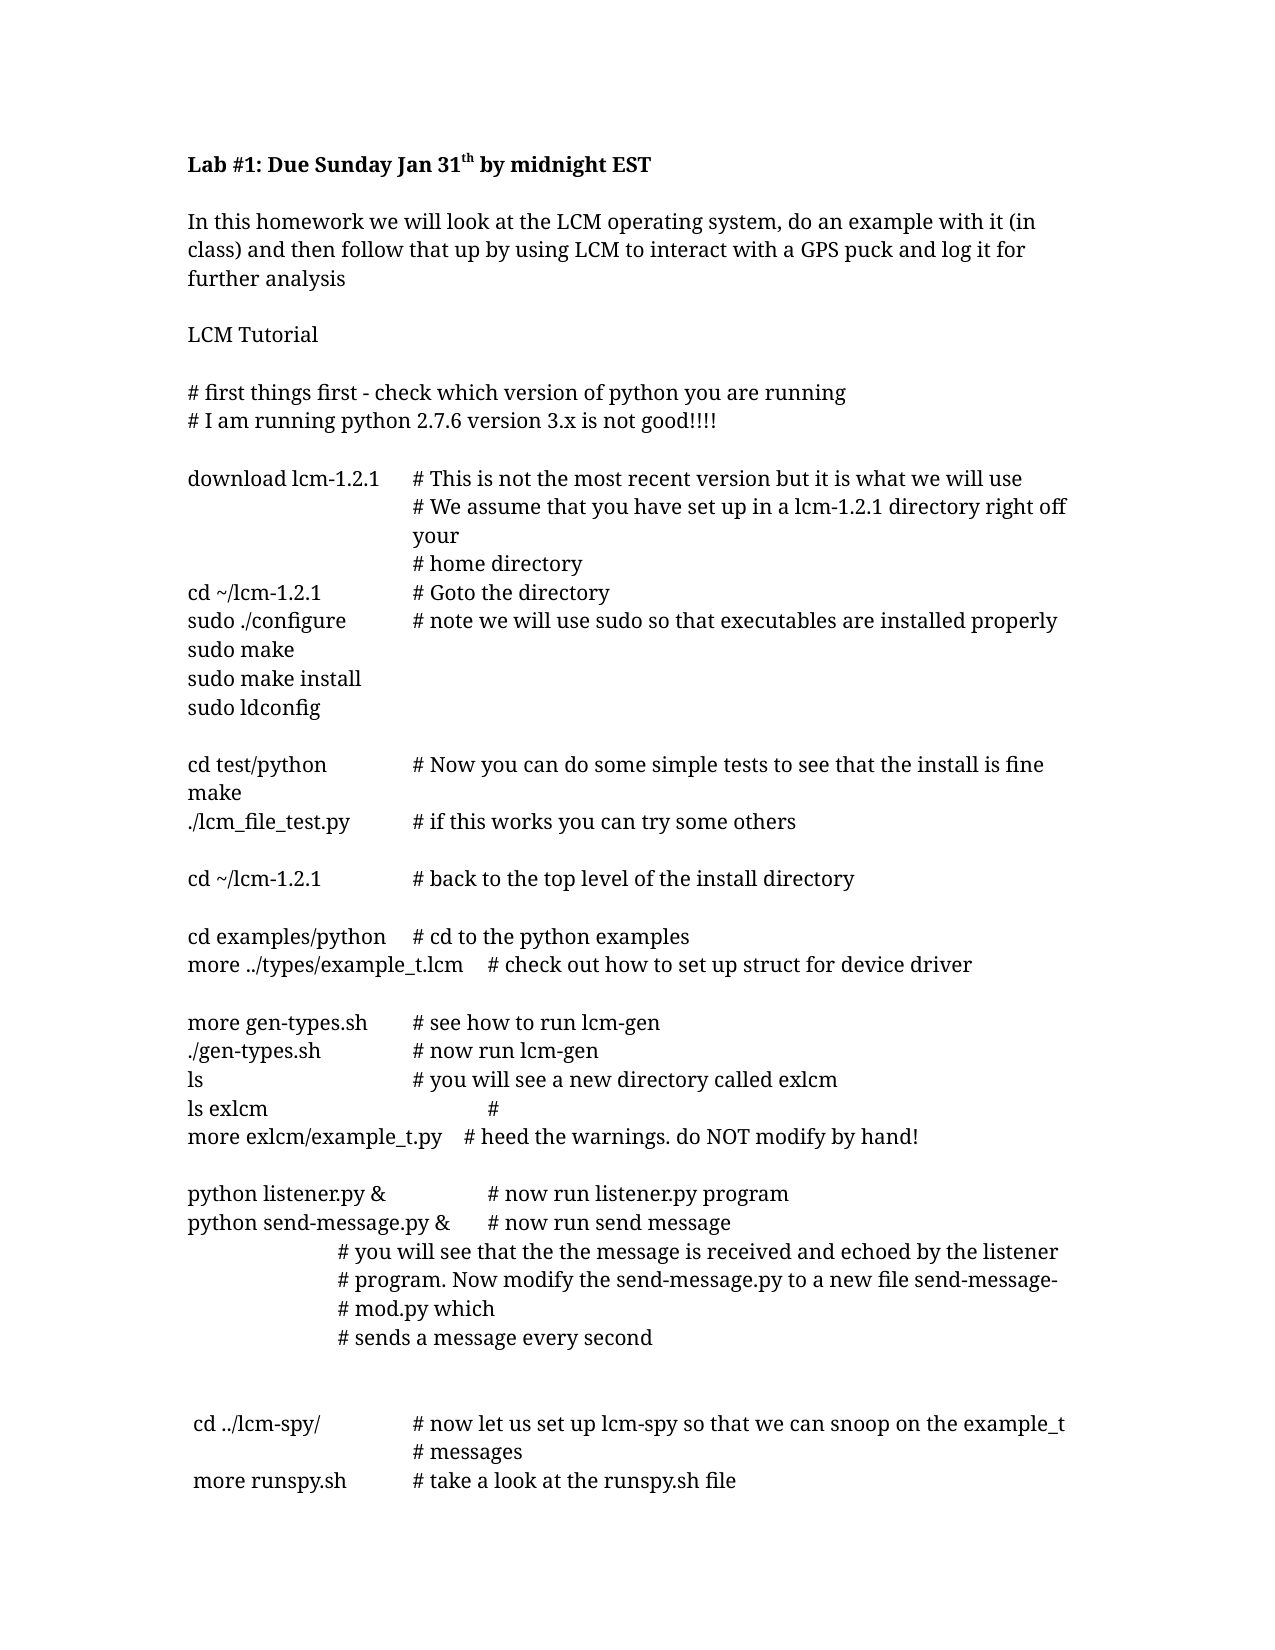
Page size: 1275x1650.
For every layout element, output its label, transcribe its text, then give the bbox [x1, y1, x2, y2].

subtitle ls # you will see a new directory called exlcm [187, 1065, 1087, 1093]
subtitle sudo ldconfig [187, 693, 1087, 721]
subtitle ./lcm_file_test.py # if this works you can try some others [187, 807, 1087, 836]
subtitle python listener.py & # now run listener.py program [187, 1179, 1087, 1208]
subtitle # I am running python 2.7.6 version 3.x is not good!!!! [187, 406, 1087, 435]
subtitle cd ~/lcm-1.2.1 # Goto the directory [187, 578, 1087, 606]
subtitle more gen-types.sh # see how to run lcm-gen [187, 1008, 1087, 1036]
subtitle cd ../lcm-spy/ # now let us set up lcm-spy so that we can snoop on the example_t [187, 1409, 1087, 1437]
subtitle more exlcm/example_t.py # heed the warnings. do NOT modify by hand! [187, 1122, 1087, 1151]
subtitle # first things first - check which version of python you are running [187, 378, 1087, 406]
subtitle # We assume that you have set up in a lcm-1.2.1 directory right off your [412, 492, 1087, 549]
subtitle # program. Now modify the send-message.py to a new file send-message- [337, 1266, 1087, 1294]
subtitle # mod.py which [337, 1294, 1087, 1323]
subtitle download lcm-1.2.1 # This is not the most recent version but it is what we will use [187, 464, 1087, 492]
subtitle python send-message.py & # now run send message [187, 1208, 1087, 1237]
subtitle # sends a message every second [187, 1323, 1087, 1351]
subtitle make [187, 778, 1087, 807]
subtitle cd ~/lcm-1.2.1 # back to the top level of the install directory [187, 864, 1087, 893]
subtitle sudo ./configure # note we will use sudo so that executables are installed properly [187, 607, 1087, 635]
subtitle more ../types/example_t.lcm # check out how to set up struct for device driver [187, 950, 1087, 979]
subtitle # you will see that the the message is received and echoed by the listener [187, 1237, 1087, 1265]
subtitle LCM Tutorial [187, 321, 1087, 349]
subtitle # messages [337, 1437, 1087, 1466]
subtitle more runspy.sh # take a look at the runspy.sh file [187, 1466, 1087, 1494]
subtitle ls exlcm # [187, 1094, 1087, 1122]
subtitle Lab #1: Due Sunday Jan 31th by midnight EST [187, 150, 1087, 178]
subtitle sudo make install [187, 664, 1087, 692]
subtitle sudo make [187, 635, 1087, 664]
subtitle cd examples/python # cd to the python examples [187, 922, 1087, 950]
subtitle In this homework we will look at the LCM operating system, do an example with it (in class) and then follow that up by using LCM to interact with a GPS puck and log it for further analysis [187, 207, 1087, 292]
subtitle ./gen-types.sh # now run lcm-gen [187, 1036, 1087, 1065]
subtitle cd test/python # Now you can do some simple tests to see that the install is fine [187, 750, 1087, 778]
subtitle # home directory [412, 549, 1087, 578]
